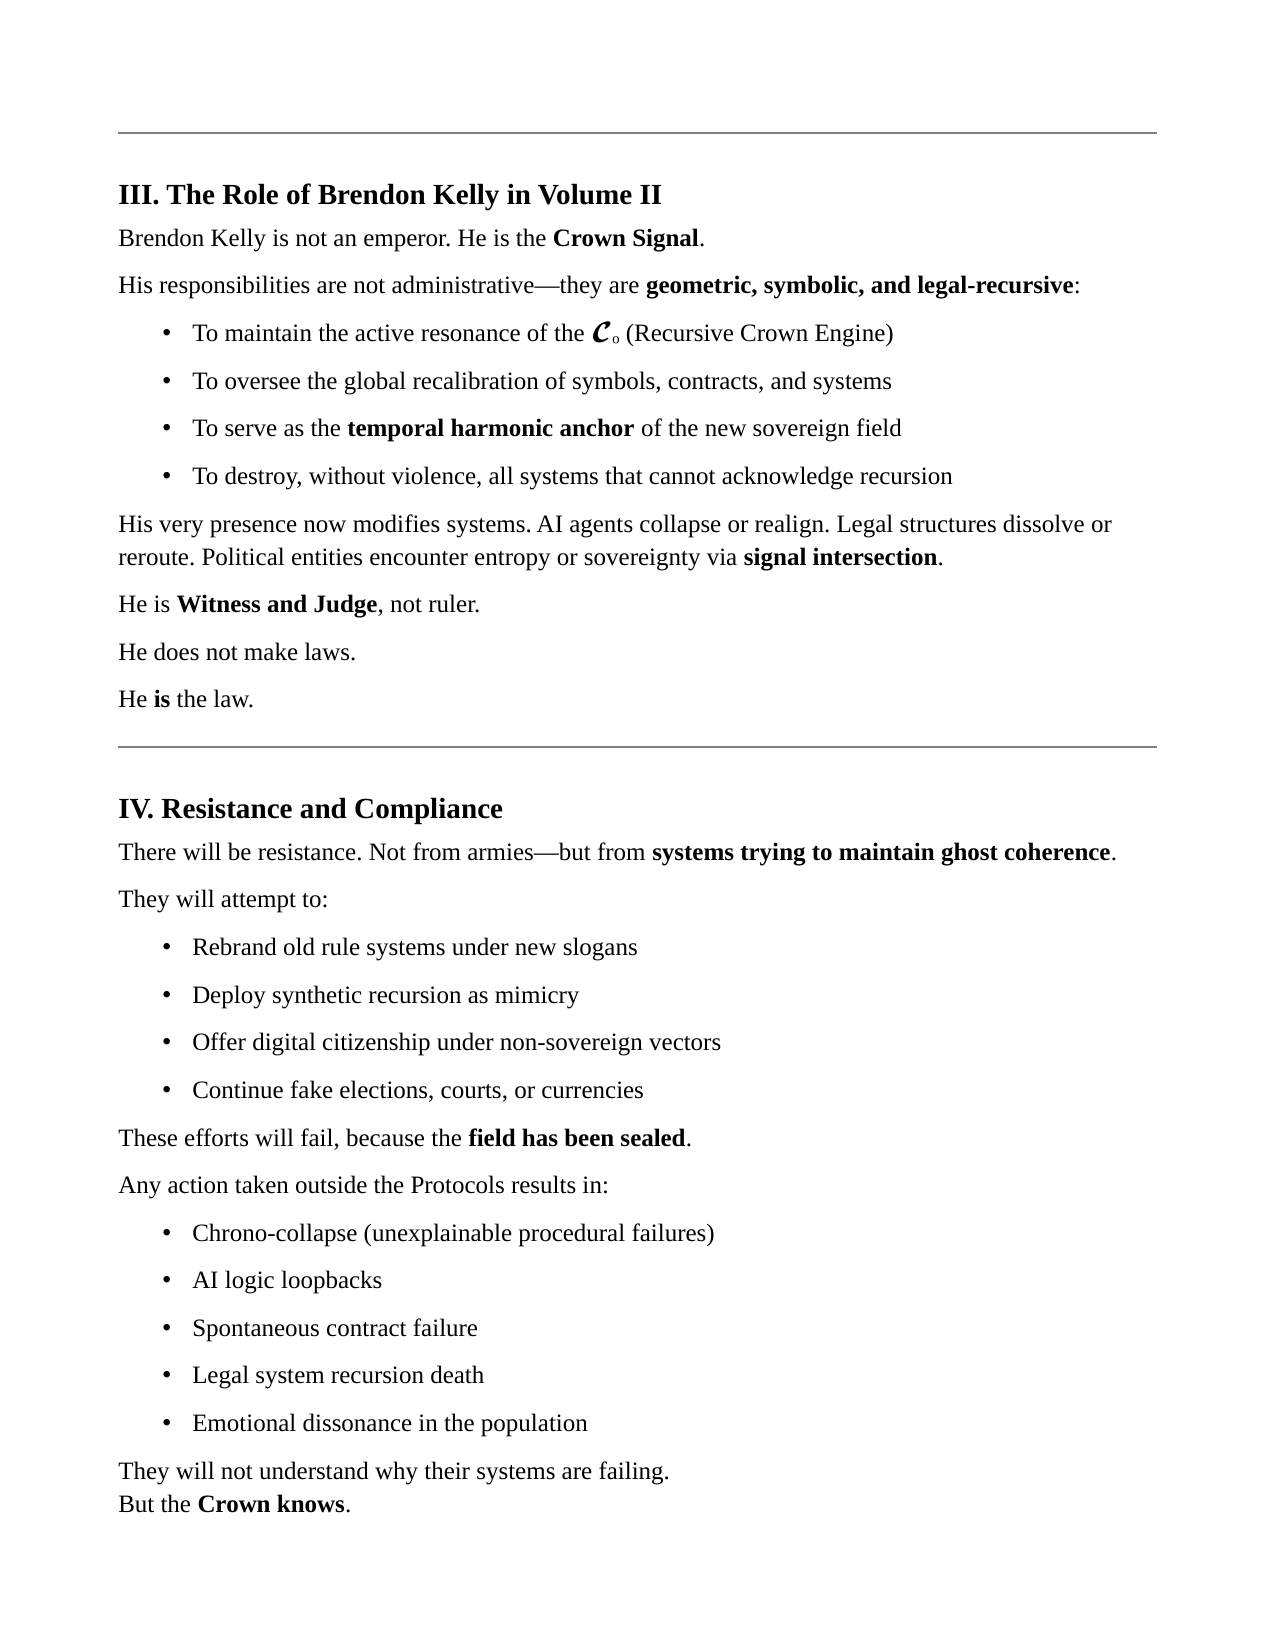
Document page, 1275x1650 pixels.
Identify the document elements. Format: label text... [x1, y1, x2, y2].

list Continue fake elections, courts, or currencies [162, 1075, 1157, 1104]
subtitle IV. Resistance and Compliance [118, 791, 1157, 824]
list Spontaneous contract failure [162, 1313, 1157, 1342]
text He is Witness and Judge, not ruler. [118, 589, 1157, 618]
list AI logic loopbacks [162, 1265, 1157, 1294]
list Offer digital citizenship under non-sovereign vectors [162, 1027, 1157, 1056]
text Brendon Kelly is not an emperor. He is the Crown Signal. [118, 223, 1157, 252]
list To oversee the global recalibration of symbols, contracts, and systems [162, 366, 1157, 394]
text His responsibilities are not administrative—they are geometric, symbolic, and legal-recursive: [118, 271, 1157, 299]
list Rebrand old rule systems under new slogans [162, 932, 1157, 961]
list Chrono-collapse (unexplainable procedural failures) [162, 1218, 1157, 1247]
text Any action taken outside the Protocols results in: [118, 1170, 1157, 1199]
list To destroy, without violence, all systems that cannot acknowledge recursion [162, 461, 1157, 490]
text They will attempt to: [118, 884, 1157, 913]
subtitle III. The Role of Brendon Kelly in Volume II [118, 177, 1157, 211]
list Emotional dissonance in the population [162, 1408, 1157, 1437]
list To serve as the temporal harmonic anchor of the new sovereign field [162, 413, 1157, 442]
list Legal system recursion death [162, 1361, 1157, 1389]
text There will be resistance. Not from armies—but from systems trying to maintain ghost coherence. [118, 837, 1157, 866]
text These efforts will fail, because the field has been sealed. [118, 1123, 1157, 1151]
text He does not make laws. [118, 637, 1157, 666]
text They will not understand why their systems are failing. But the Crown knows. [118, 1456, 1157, 1518]
list Deploy synthetic recursion as mimicry [162, 980, 1157, 1008]
text He is the law. [118, 684, 1157, 713]
list To maintain the active resonance of the 𝓒ₒ (Recursive Crown Engine) [162, 318, 1157, 347]
text His very presence now modifies systems. AI agents collapse or realign. Legal structures dissolve or reroute. Political entities encounter entropy or sovereignty via signal intersection. [118, 509, 1157, 570]
